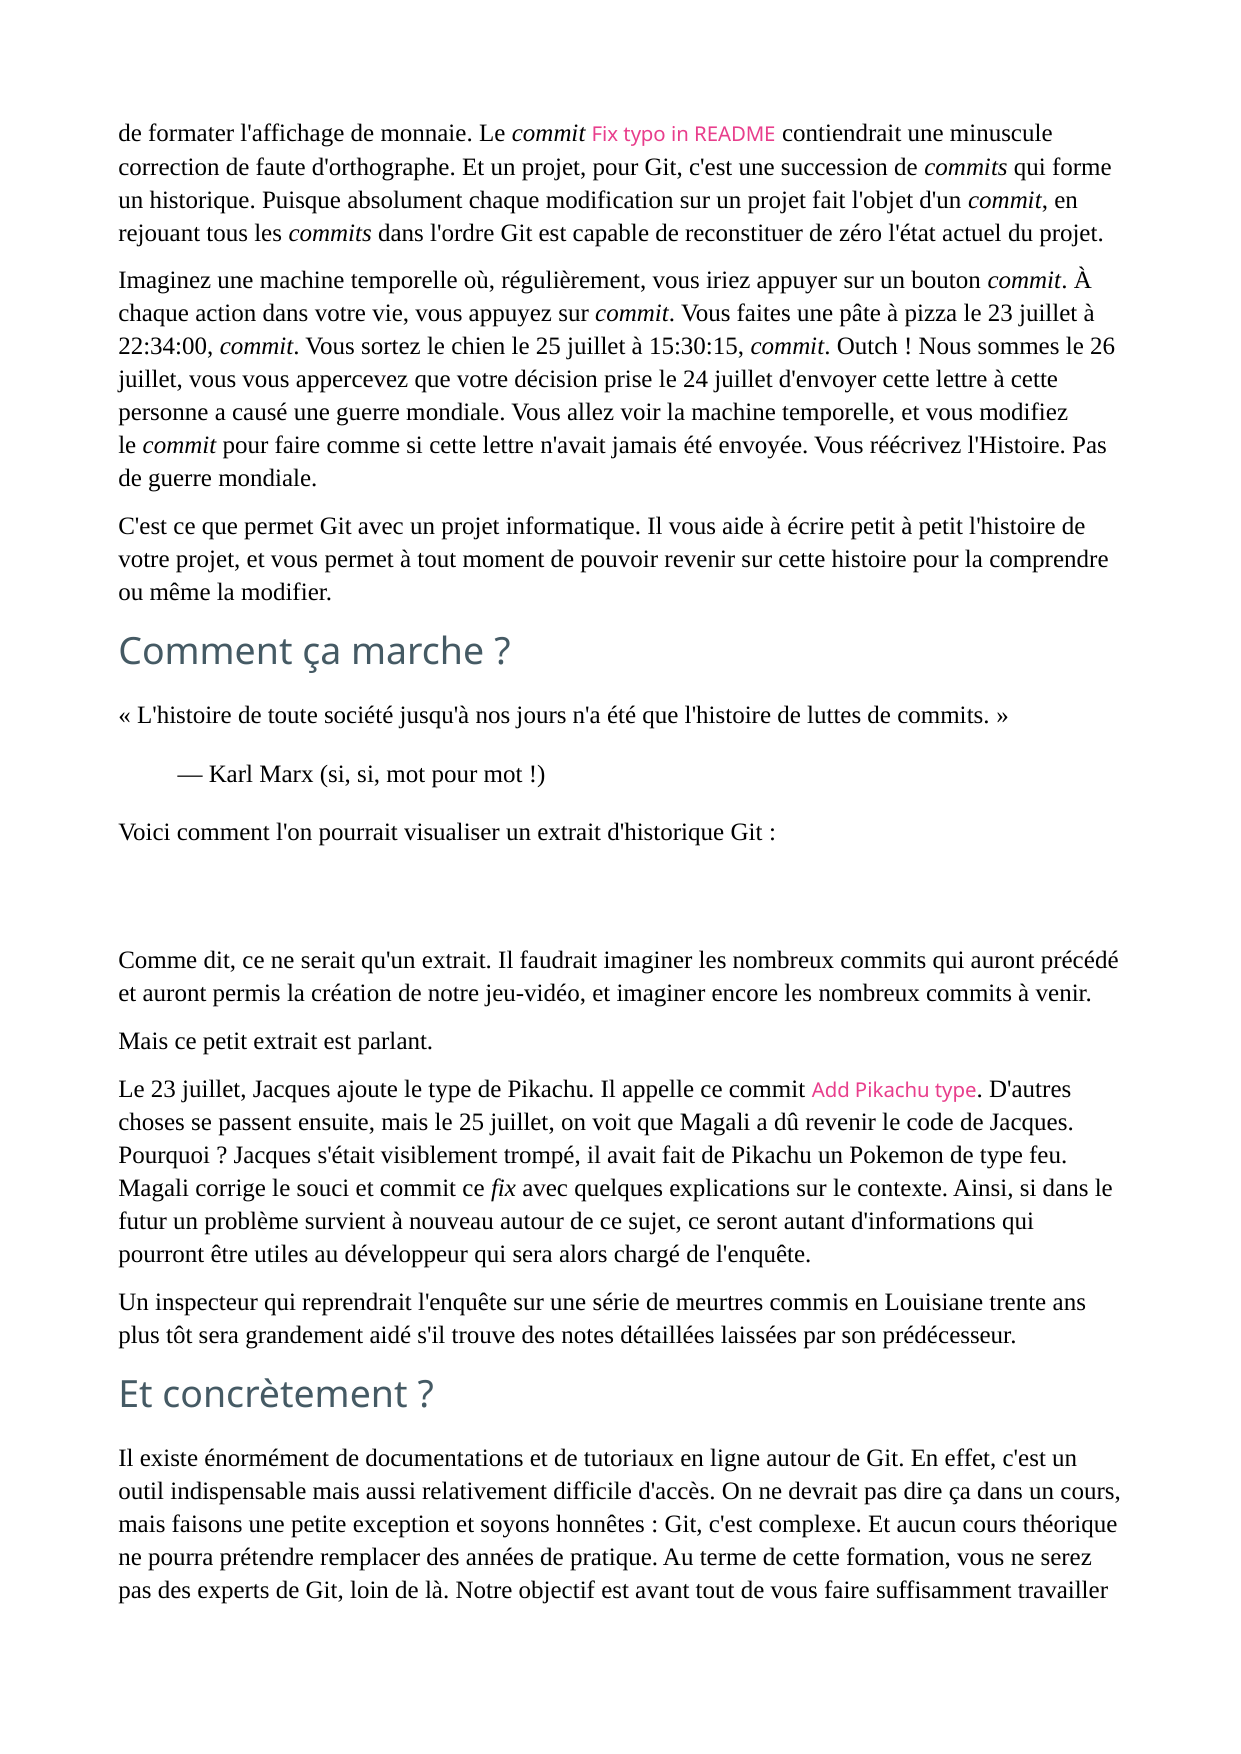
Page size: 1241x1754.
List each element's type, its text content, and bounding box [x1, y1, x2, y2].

text Comme dit, ce ne serait qu'un extrait. Il faudrait imaginer les nombreux commits qui auront précédé et auront permis la création de notre jeu-vidéo, et imaginer encore les nombreux commits à venir. [118, 946, 1122, 1007]
text C'est ce que permet Git avec un projet informatique. Il vous aide à écrire petit à petit l'histoire de votre projet, et vous permet à tout moment de pouvoir revenir sur cette histoire pour la comprendre ou même la modifier. [118, 511, 1122, 606]
text de formater l'affichage de monnaie. Le commit Fix typo in README contiendrait une minuscule correction de faute d'orthographe. Et un projet, pour Git, c'est une succession de commits qui forme un historique. Puisque absolument chaque modification sur un projet fait l'objet d'un commit, en rejouant tous les commits dans l'ordre Git est capable de reconstituer de zéro l'état actuel du projet. [118, 118, 1122, 246]
text Mais ce petit extrait est parlant. [118, 1026, 1122, 1055]
text « L'histoire de toute société jusqu'à nos jours n'a été que l'histoire de luttes de commits. » [118, 701, 1122, 729]
text Voici comment l'on pourrait visualiser un extrait d'historique Git : [118, 817, 1122, 846]
text Il existe énormément de documentations et de tutoriaux en ligne autour de Git. En effet, c'est un outil indispensable mais aussi relativement difficile d'accès. On ne devrait pas dire ça dans un cours, mais faisons une petite exception et soyons honnêtes : Git, c'est complexe. Et aucun cours théorique ne pourra prétendre remplacer des années de pratique. Au terme de cette formation, vous ne serez pas des experts de Git, loin de là. Notre objectif est avant tout de vous faire suffisamment travailler [118, 1443, 1122, 1604]
subtitle Comment ça marche ? [118, 625, 1122, 676]
subtitle Et concrètement ? [118, 1368, 1122, 1419]
text — Karl Marx (si, si, mot pour mot !) [177, 759, 1063, 787]
text Le 23 juillet, Jacques ajoute le type de Pikachu. Il appelle ce commit Add Pikachu type. D'autres choses se passent ensuite, mais le 25 juillet, on voit que Magali a dû revenir le code de Jacques. Pourquoi ? Jacques s'était visiblement trompé, il avait fait de Pikachu un Pokemon de type feu. Magali corrige le souci et commit ce fix avec quelques explications sur le contexte. Ainsi, si dans le futur un problème survient à nouveau autour de ce sujet, ce seront autant d'informations qui pourront être utiles au développeur qui sera alors chargé de l'enquête. [118, 1074, 1122, 1268]
text Un inspecteur qui reprendrait l'enquête sur une série de meurtres commis en Louisiane trente ans plus tôt sera grandement aidé s'il trouve des notes détaillées laissées par son prédécesseur. [118, 1287, 1122, 1349]
text Imaginez une machine temporelle où, régulièrement, vous iriez appuyer sur un bouton commit. À chaque action dans votre vie, vous appuyez sur commit. Vous faites une pâte à pizza le 23 juillet à 22:34:00, commit. Vous sortez le chien le 25 juillet à 15:30:15, commit. Outch ! Nous sommes le 26 juillet, vous vous appercevez que votre décision prise le 24 juillet d'envoyer cette lettre à cette personne a causé une guerre mondiale. Vous allez voir la machine temporelle, et vous modifiez le commit pour faire comme si cette lettre n'avait jamais été envoyée. Vous réécrivez l'Histoire. Pas de guerre mondiale. [118, 265, 1122, 492]
